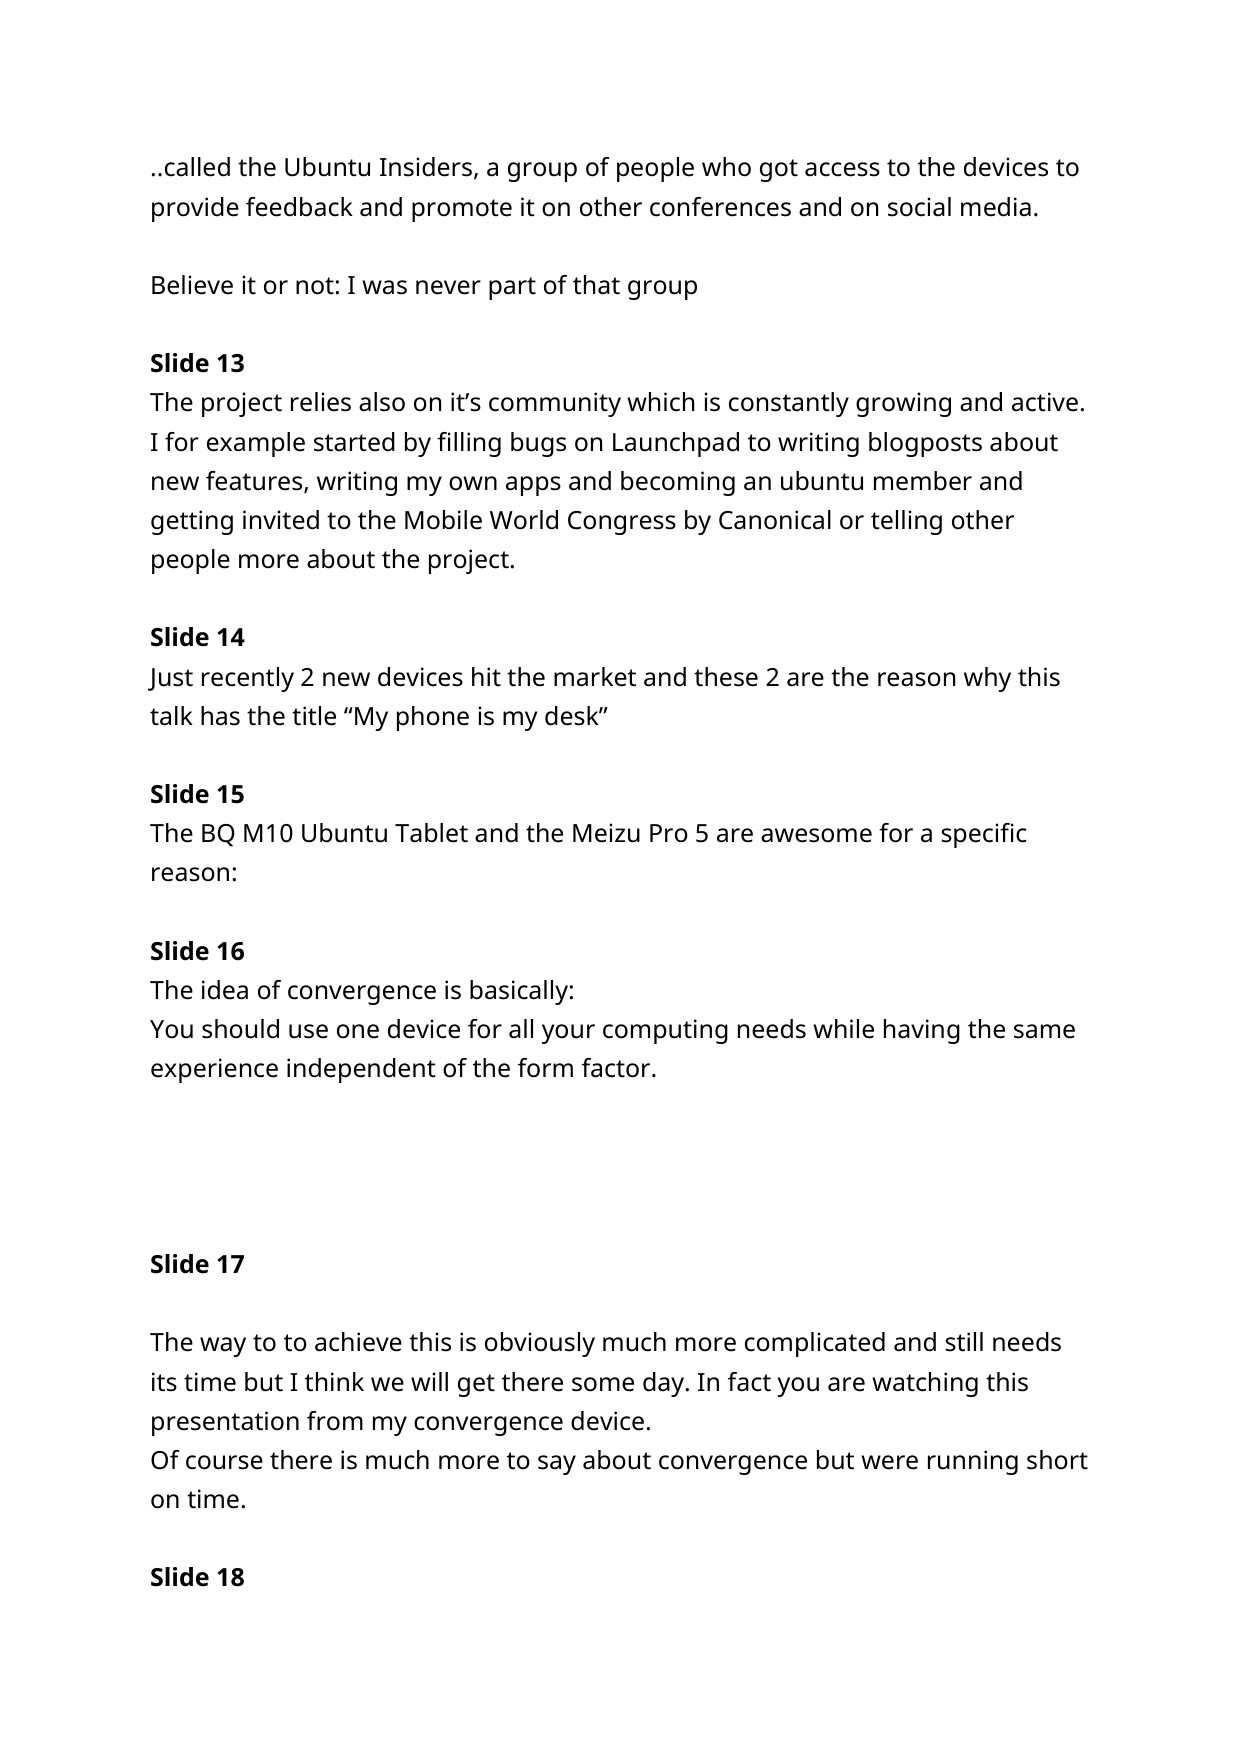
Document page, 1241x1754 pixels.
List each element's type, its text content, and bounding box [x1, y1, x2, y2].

text Believe it or not: I was never part of that group [150, 267, 1091, 302]
text The idea of convergence is basically: You should use one device for all your computing needs while having the same experience independent of the form factor. [150, 972, 1091, 1085]
text Slide 14 [150, 620, 1091, 654]
text ..called the Ubuntu Insiders, a group of people who got access to the devices to provide feedback and promote it on other conferences and on social media. [150, 150, 1091, 223]
text I for example started by filling bugs on Launchpad to writing blogposts about new features, writing my own apps and becoming an ubuntu member and getting invited to the Mobile World Congress by Canonical or telling other people more about the project. [150, 424, 1091, 576]
text The BQ M10 Ubuntu Tablet and the Meizu Pro 5 are awesome for a specific reason: [150, 816, 1091, 889]
text Slide 17 [150, 1247, 1091, 1281]
text Slide 13 [150, 346, 1091, 380]
text The project relies also on it’s community which is constantly growing and active. [150, 385, 1091, 419]
text Slide 15 [150, 777, 1091, 811]
text The way to to achieve this is obviously much more complicated and still needs its time but I think we will get there some day. In fact you are watching this presentation from my convergence device. [150, 1325, 1091, 1437]
text Slide 18 [150, 1560, 1091, 1594]
text Of course there is much more to say about convergence but were running short on time. [150, 1442, 1091, 1516]
text Just recently 2 new devices hit the market and these 2 are the reason why this talk has the title “My phone is my desk” [150, 659, 1091, 732]
text Slide 16 [150, 933, 1091, 967]
